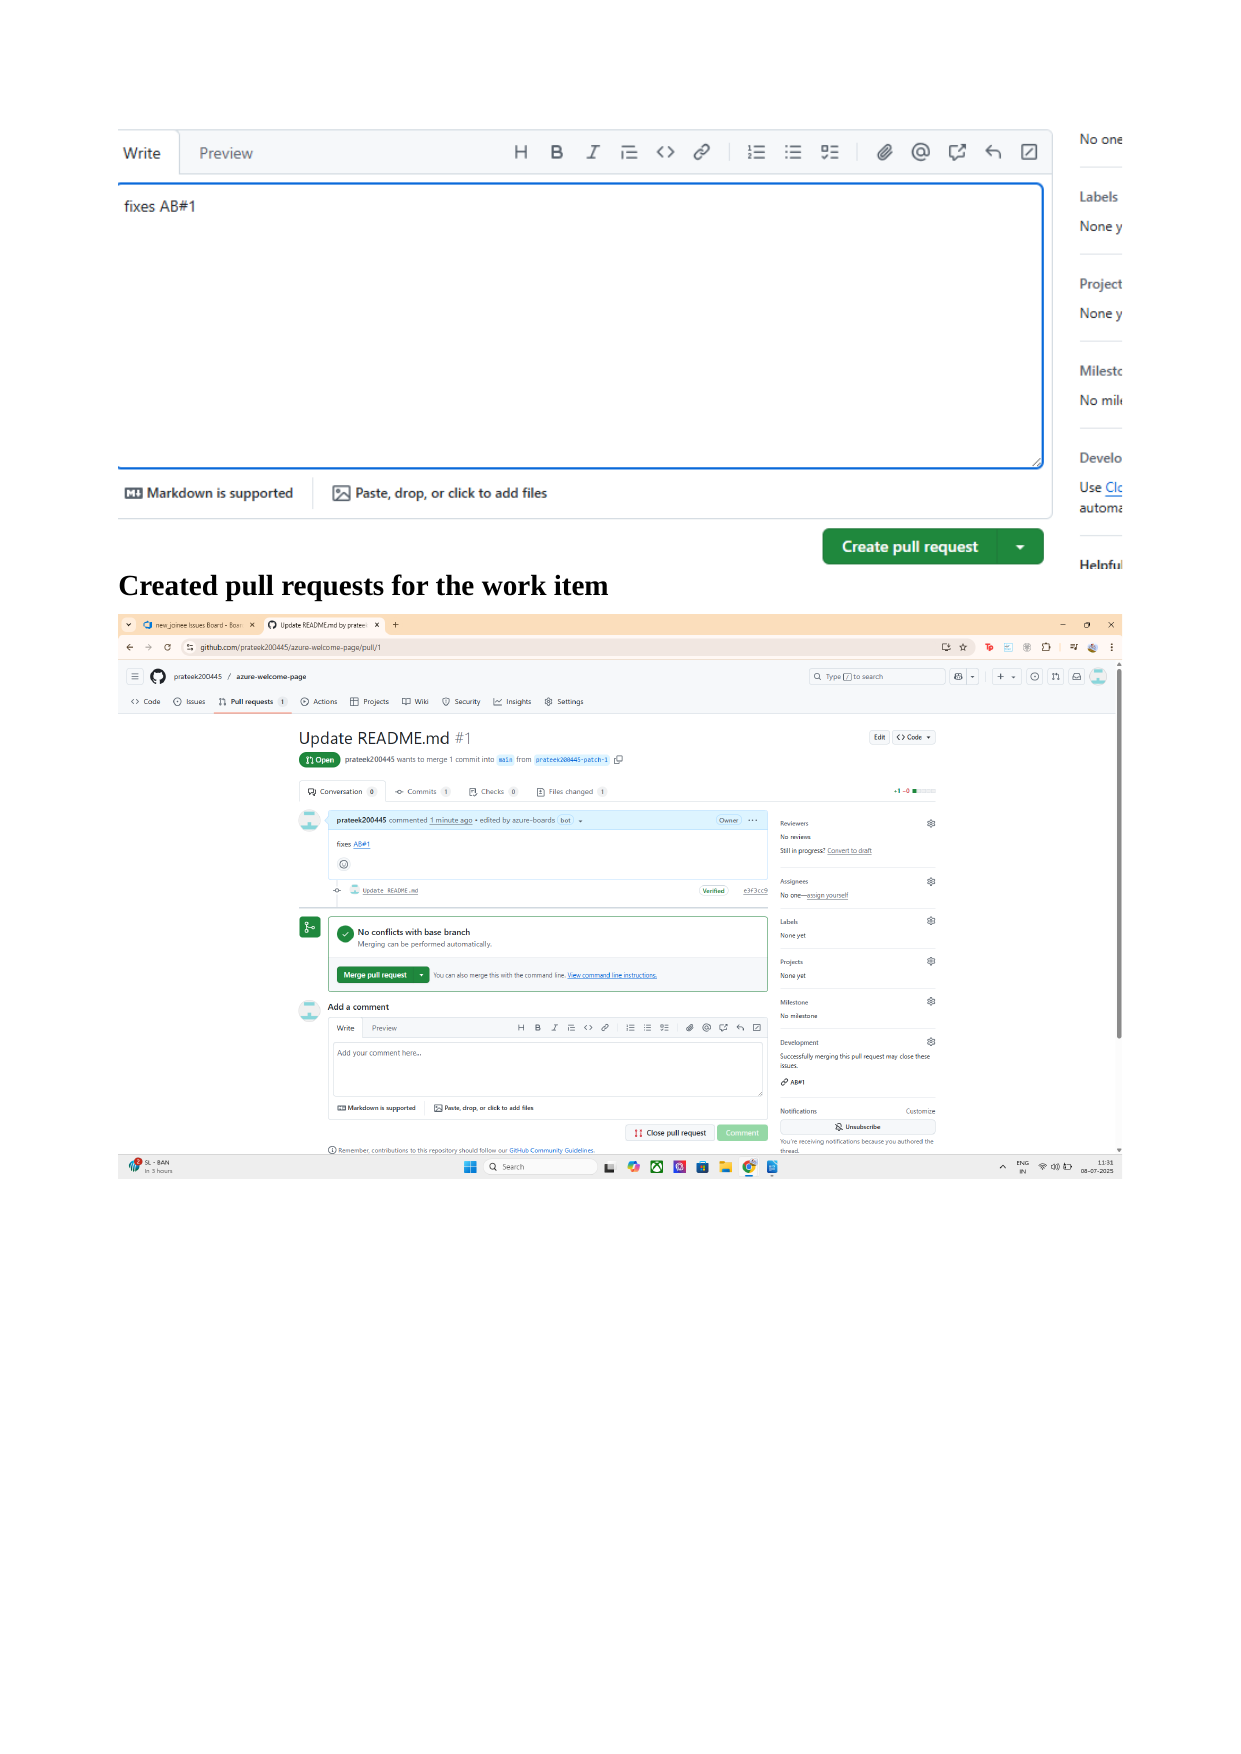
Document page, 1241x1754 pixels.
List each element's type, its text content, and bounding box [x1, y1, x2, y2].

subtitle Created pull requests for the work item [118, 569, 1122, 602]
picture [118, 118, 1123, 569]
picture [118, 614, 1123, 1179]
